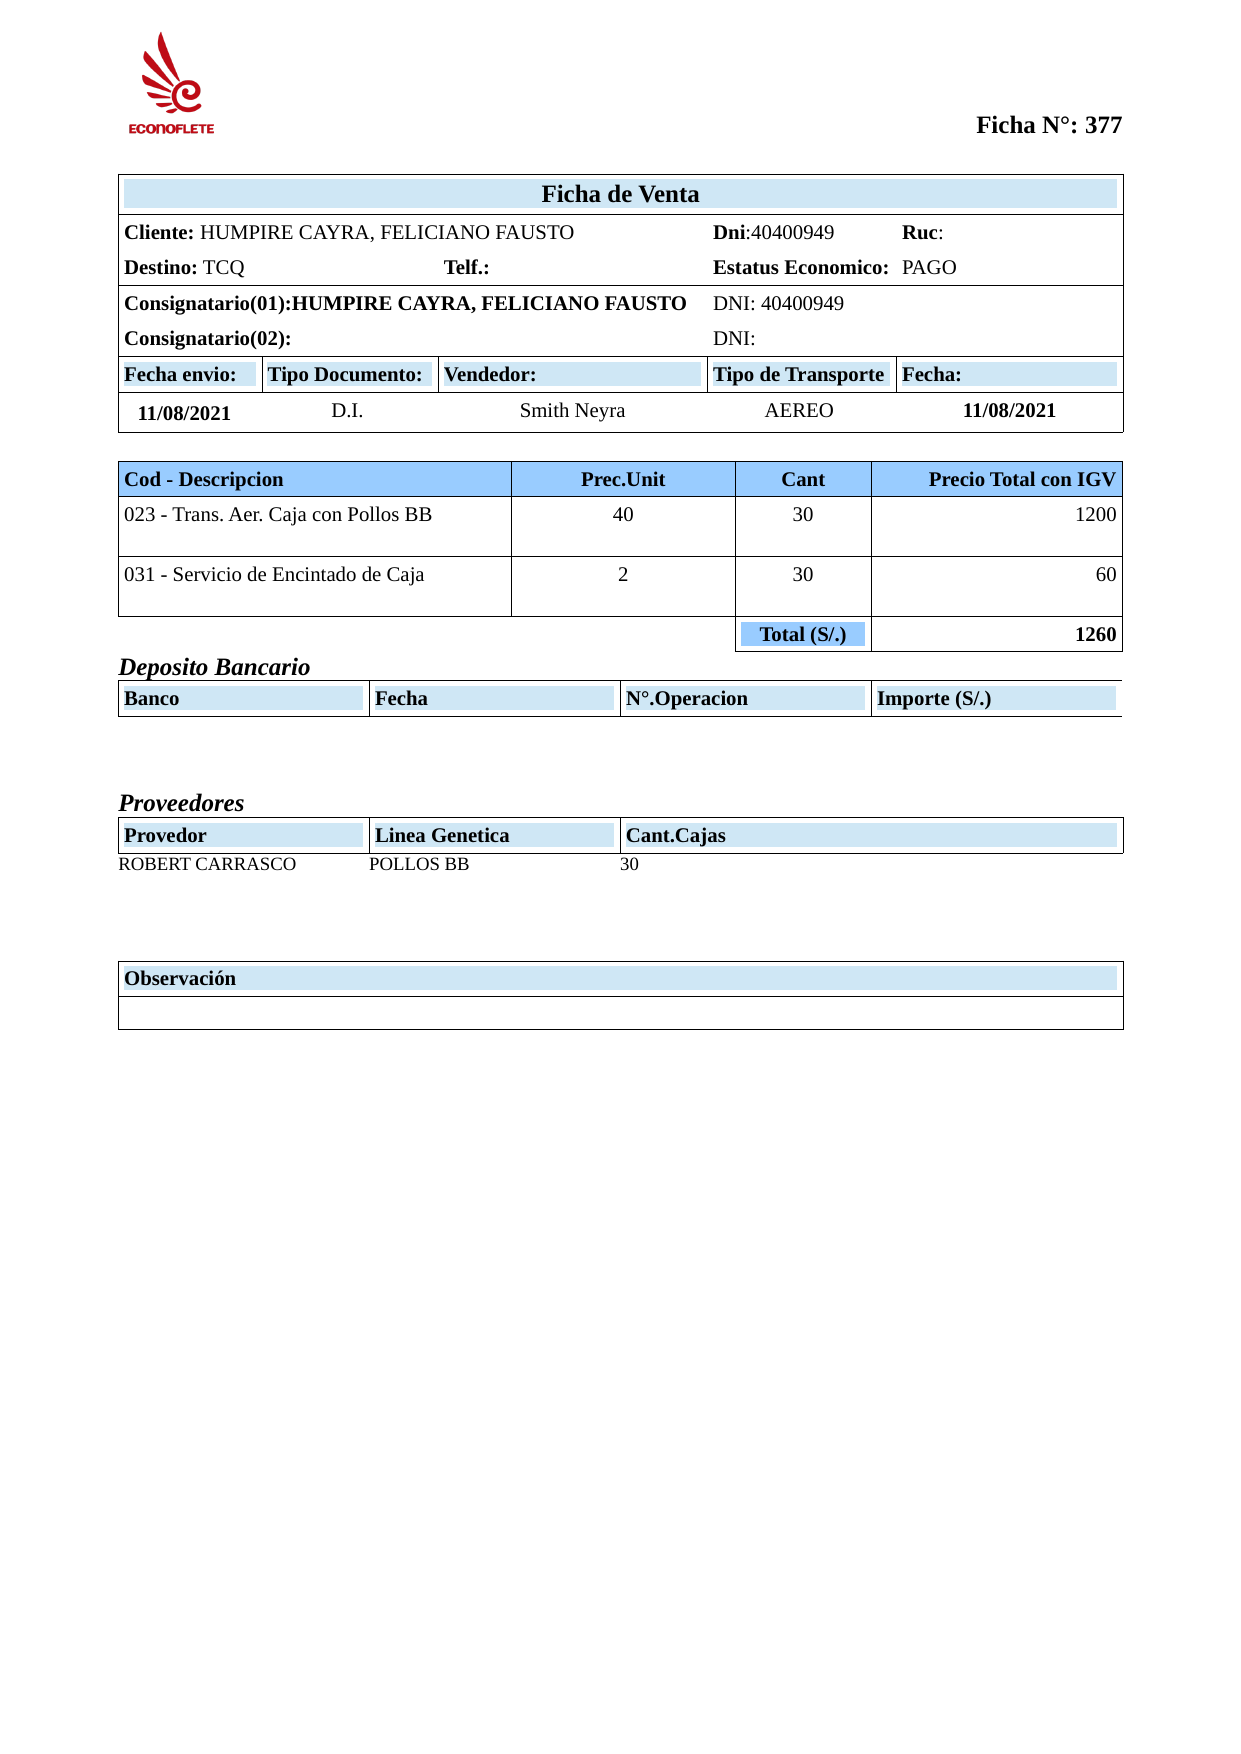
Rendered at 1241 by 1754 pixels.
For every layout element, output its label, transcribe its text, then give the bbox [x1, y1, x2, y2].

table_cell Smith Neyra [438, 393, 707, 432]
table_cell DNI: 40400949 [707, 286, 1123, 321]
table_header Prec.Unit [512, 462, 735, 496]
table_cell [369, 717, 620, 740]
table_cell [118, 740, 369, 764]
table_header Linea Genetica [370, 818, 620, 853]
table_cell [871, 764, 1122, 788]
table_cell POLLOS BB [369, 854, 620, 874]
table_cell Total (S/.) [736, 617, 871, 651]
table_cell 1200 [872, 497, 1122, 556]
table_cell 40 [512, 497, 735, 556]
table_cell Telf.: [438, 249, 707, 285]
table_cell [118, 918, 369, 939]
table_cell [369, 740, 620, 764]
table_cell 60 [872, 557, 1122, 616]
table_cell [118, 764, 369, 788]
table_cell 30 [736, 497, 871, 556]
table_cell [369, 896, 620, 917]
table_header Ficha de Venta [119, 175, 1123, 214]
table_header Banco [119, 681, 369, 716]
table_cell [118, 874, 369, 896]
table_cell Tipo Documento: [263, 357, 438, 392]
table_cell [369, 918, 620, 939]
picture [118, 31, 225, 134]
table_cell [118, 896, 369, 917]
table_cell [369, 764, 620, 788]
table_cell 11/08/2021 [896, 393, 1123, 432]
table_cell Consignatario(02): [119, 321, 707, 356]
table_cell [871, 740, 1122, 764]
table_cell ROBERT CARRASCO [118, 854, 369, 874]
table_cell [119, 997, 1123, 1029]
table_header Cod - Descripcion [119, 462, 511, 496]
table_cell 30 [620, 854, 1123, 874]
table_cell [118, 617, 511, 651]
text Proveedores [118, 788, 1122, 817]
table_header Cant [736, 462, 871, 496]
table_cell [369, 939, 620, 961]
table_header Importe (S/.) [872, 681, 1122, 716]
table_cell AEREO [707, 393, 896, 432]
table_header Cant.Cajas [621, 818, 1123, 853]
table_cell [620, 740, 871, 764]
table_header Provedor [119, 818, 369, 853]
text Deposito Bancario [118, 652, 1122, 680]
table_cell Tipo de Transporte [708, 357, 896, 392]
table_cell Cliente: HUMPIRE CAYRA, FELICIANO FAUSTO [119, 215, 707, 249]
table_header Precio Total con IGV [872, 462, 1122, 496]
table_cell Ruc: [896, 215, 1123, 249]
table_cell 2 [512, 557, 735, 616]
table_cell [118, 717, 369, 740]
table_header Fecha [370, 681, 620, 716]
table_cell DNI: [707, 321, 1123, 356]
table_cell [620, 918, 1123, 939]
table_cell 023 - Trans. Aer. Caja con Pollos BB [119, 497, 511, 556]
table_cell 1260 [872, 617, 1122, 651]
table_cell Vendedor: [439, 357, 707, 392]
table_cell Estatus Economico: [707, 249, 896, 285]
table_cell [871, 717, 1122, 740]
table_cell D.I. [262, 393, 438, 432]
table_cell 30 [736, 557, 871, 616]
table_header Observación [119, 962, 1123, 996]
table_cell [118, 939, 369, 961]
table_cell PAGO [896, 249, 1123, 285]
table_cell Consignatario(01):HUMPIRE CAYRA, FELICIANO FAUSTO [119, 286, 707, 321]
table_cell [620, 939, 1123, 961]
table_header N°.Operacion [621, 681, 871, 716]
table_cell [620, 874, 1123, 896]
table_cell 11/08/2021 [119, 393, 262, 432]
table_cell Fecha envio: [119, 357, 262, 392]
table_cell [369, 874, 620, 896]
table_cell [511, 617, 735, 651]
table_cell [620, 717, 871, 740]
table_cell Fecha: [897, 357, 1123, 392]
table_cell Destino: TCQ [119, 249, 438, 285]
table_cell Dni:40400949 [707, 215, 896, 249]
table_cell 031 - Servicio de Encintado de Caja [119, 557, 511, 616]
table_cell [620, 896, 1123, 917]
table_cell [620, 764, 871, 788]
